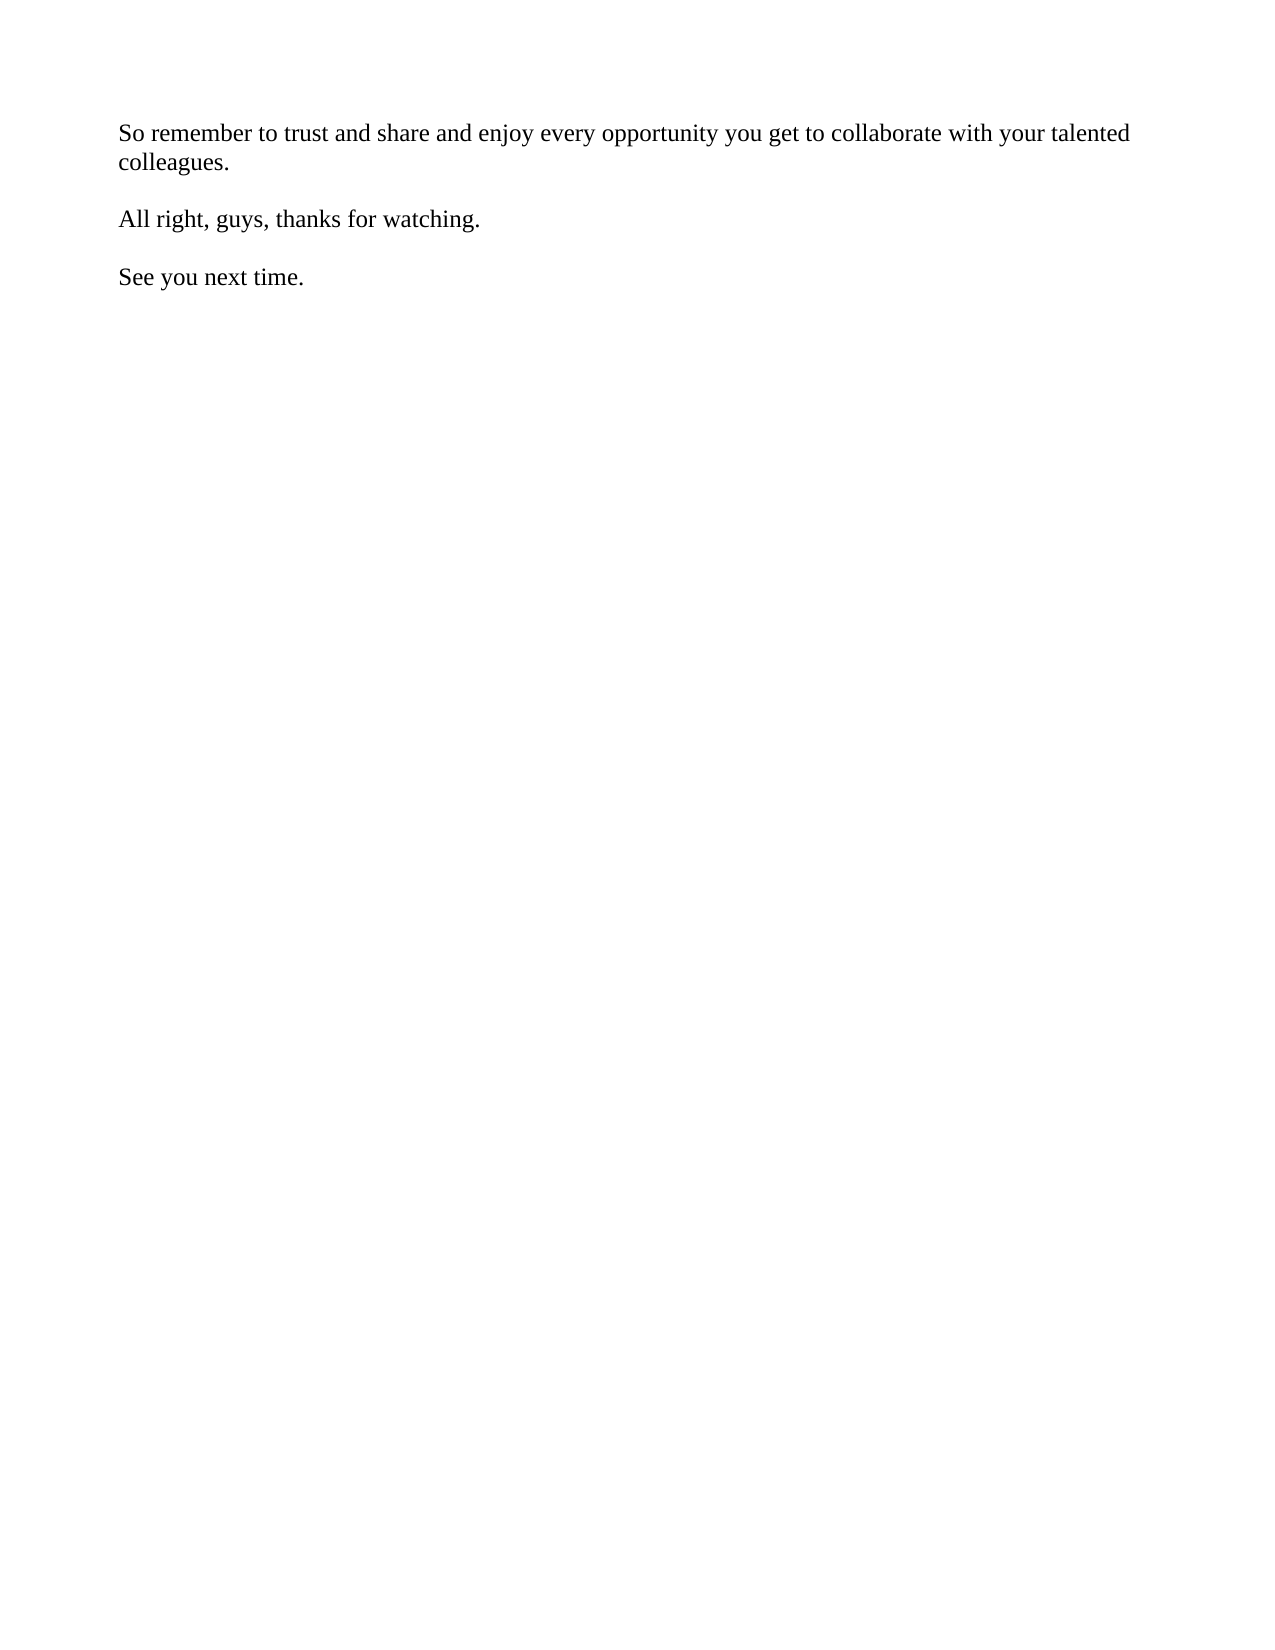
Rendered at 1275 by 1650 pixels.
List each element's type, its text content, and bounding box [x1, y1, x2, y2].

text See you next time. [118, 262, 1157, 291]
text So remember to trust and share and enjoy every opportunity you get to collaborate with your talented colleagues. [118, 118, 1157, 176]
text All right, guys, thanks for watching. [118, 204, 1157, 233]
